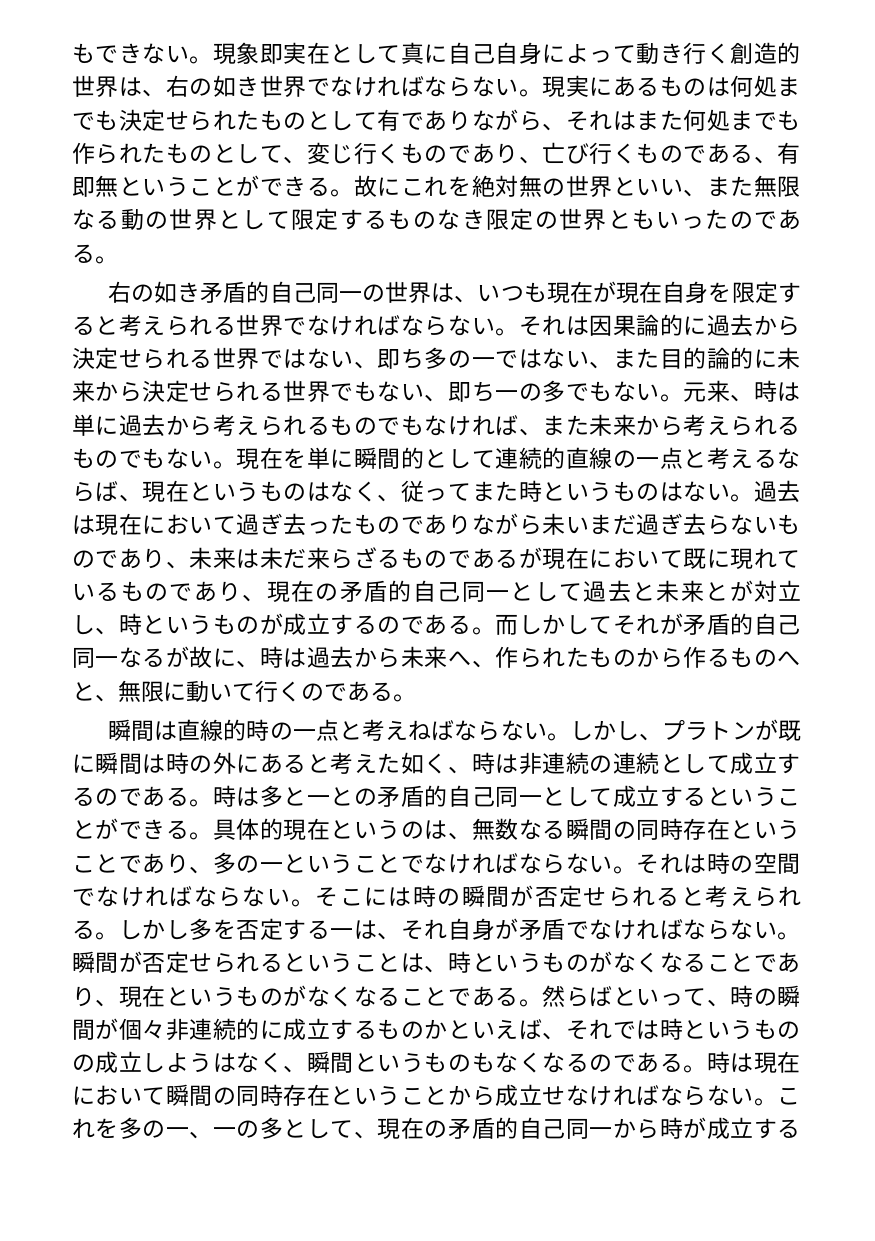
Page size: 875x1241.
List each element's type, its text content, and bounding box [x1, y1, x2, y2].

text 右の如き矛盾的自己同一の世界は、いつも現在が現在自身を限定すると考えられる世界でなければならない。それは因果論的に過去から決定せられる世界ではない、即ち多の一ではない、また目的論的に未来から決定せられる世界でもない、即ち一の多でもない。元来、時は単に過去から考えられるものでもなければ、また未来から考えられるものでもない。現在を単に瞬間的として連続的直線の一点と考えるならば、現在というものはなく、従ってまた時というものはない。過去は現在において過ぎ去ったものでありながら未いまだ過ぎ去らないものであり、未来は未だ来らざるものであるが現在において既に現れているものであり、現在の矛盾的自己同一として過去と未来とが対立し、時というものが成立するのである。而しかしてそれが矛盾的自己同一なるが故に、時は過去から未来へ、作られたものから作るものへと、無限に動いて行くのである。 [72, 274, 802, 707]
text 瞬間は直線的時の一点と考えねばならない。しかし、プラトンが既に瞬間は時の外にあると考えた如く、時は非連続の連続として成立するのである。時は多と一との矛盾的自己同一として成立するということができる。具体的現在というのは、無数なる瞬間の同時存在ということであり、多の一ということでなければならない。それは時の空間でなければならない。そこには時の瞬間が否定せられると考えられる。しかし多を否定する一は、それ自身が矛盾でなければならない。瞬間が否定せられるということは、時というものがなくなることであり、現在というものがなくなることである。然らばといって、時の瞬間が個々非連続的に成立するものかといえば、それでは時というものの成立しようはなく、瞬間というものもなくなるのである。時は現在において瞬間の同時存在ということから成立せなければならない。これを多の一、一の多として、現在の矛盾的自己同一から時が成立する [72, 712, 802, 1144]
text もできない。現象即実在として真に自己自身によって動き行く創造的世界は、右の如き世界でなければならない。現実にあるものは何処までも決定せられたものとして有でありながら、それはまた何処までも作られたものとして、変じ行くものであり、亡び行くものである、有即無ということができる。故にこれを絶対無の世界といい、また無限なる動の世界として限定するものなき限定の世界ともいったのである。 [72, 36, 802, 269]
